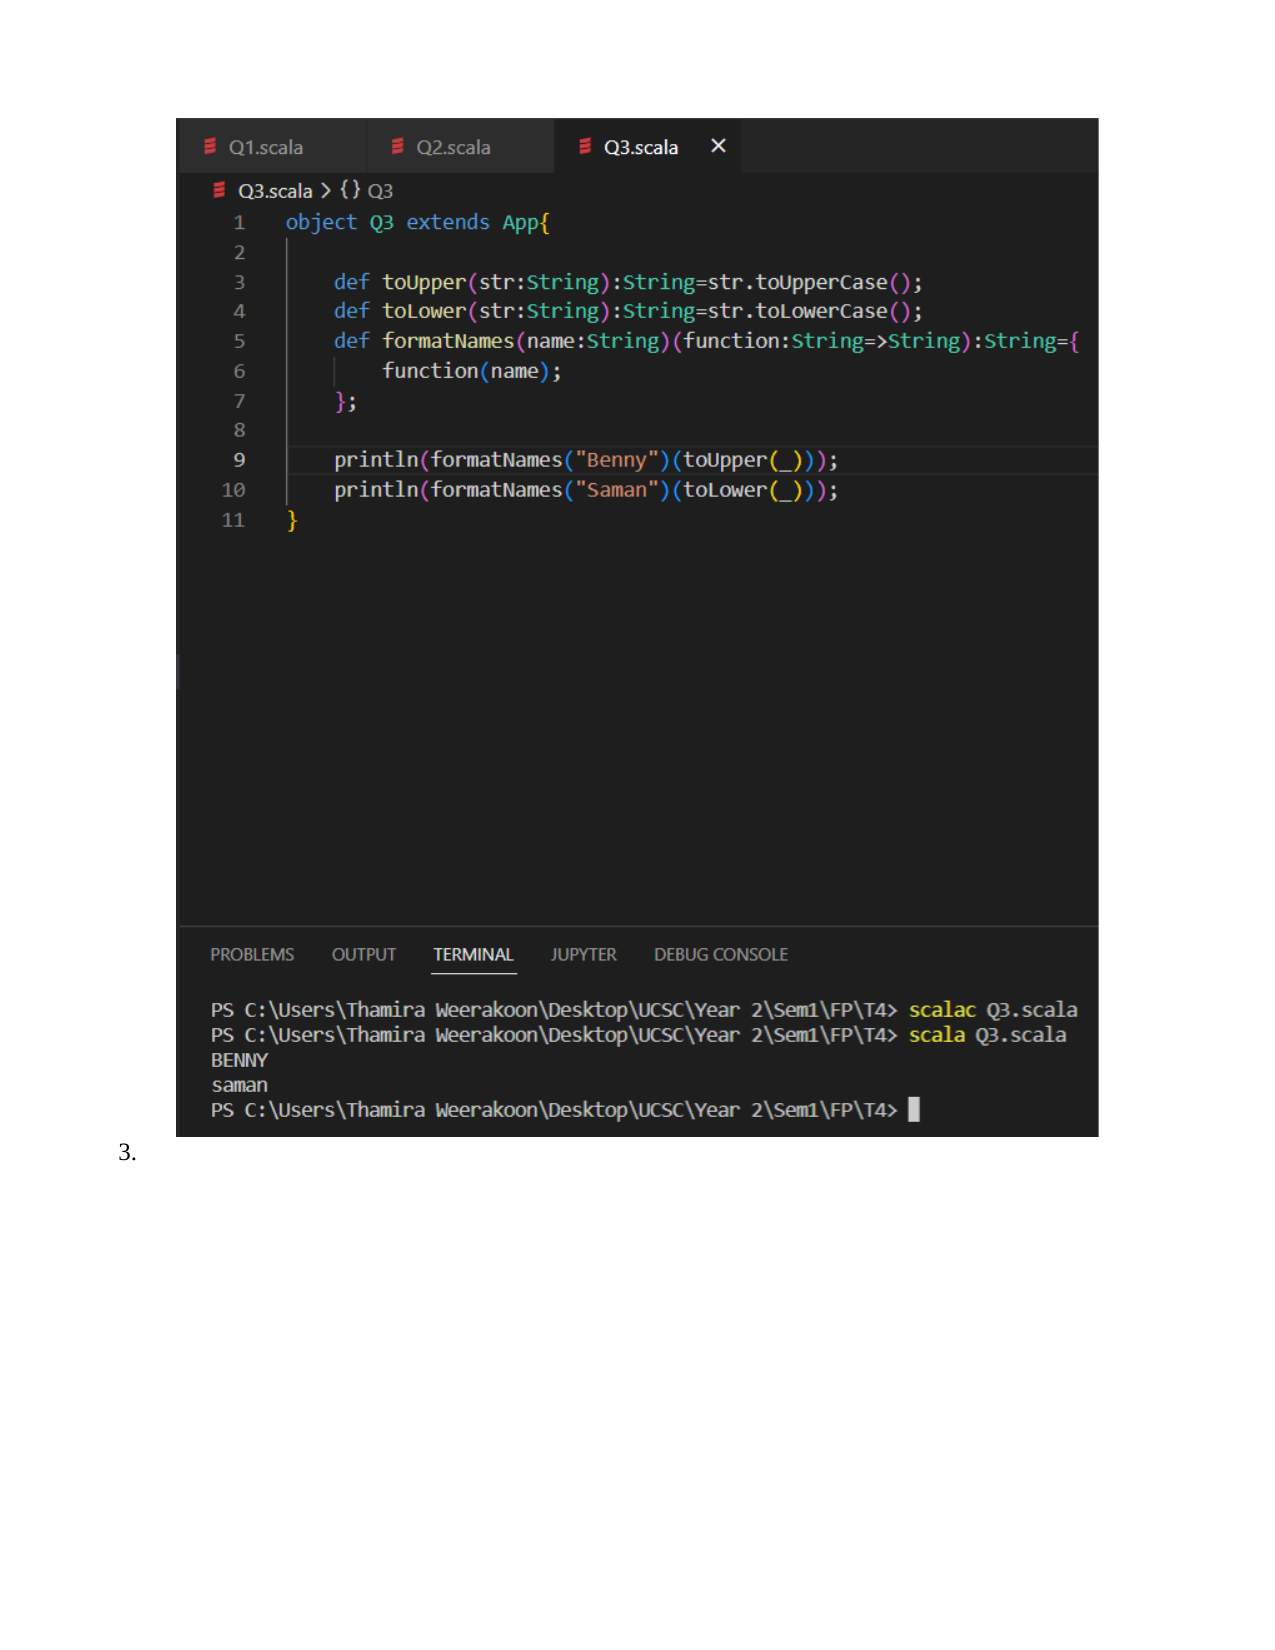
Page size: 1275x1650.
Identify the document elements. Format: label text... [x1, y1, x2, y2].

picture [176, 118, 1099, 1137]
text 3. [118, 118, 1157, 1166]
